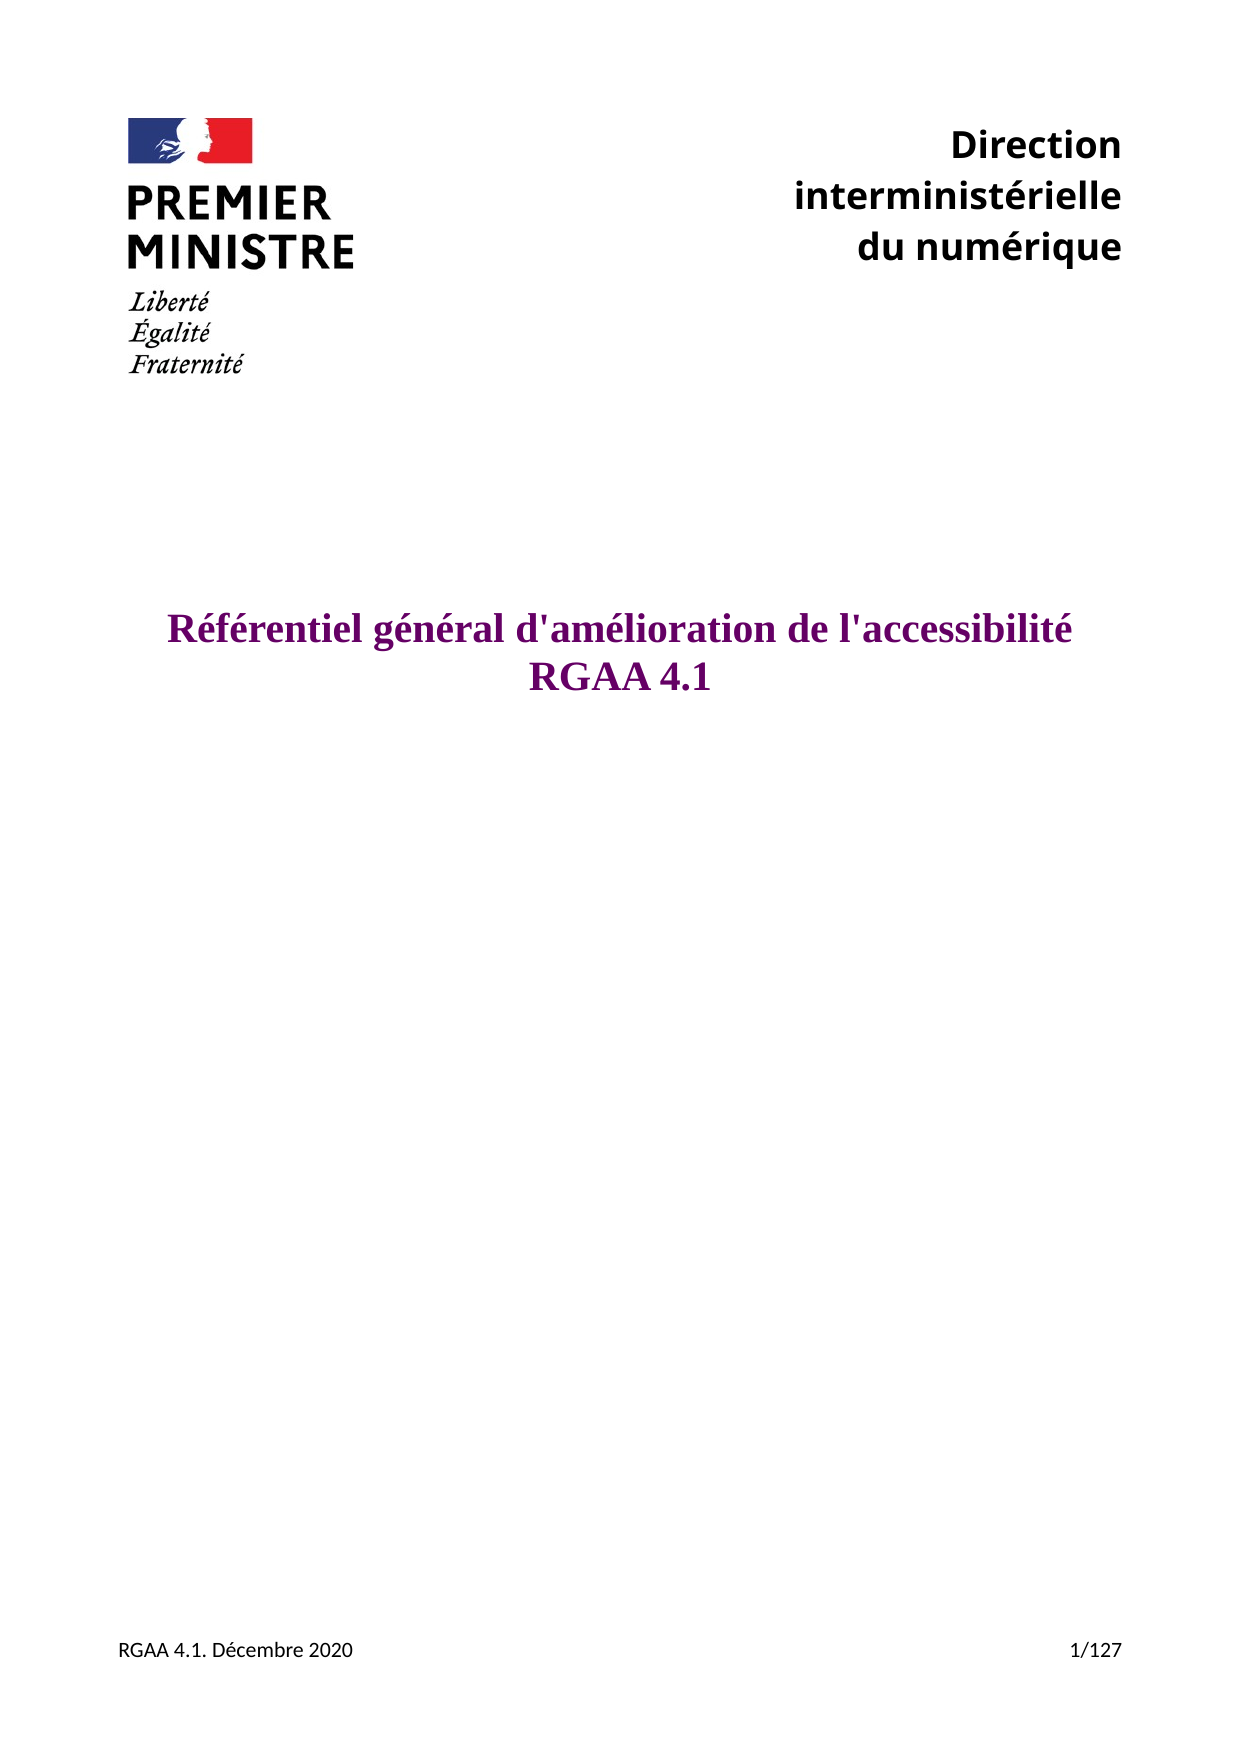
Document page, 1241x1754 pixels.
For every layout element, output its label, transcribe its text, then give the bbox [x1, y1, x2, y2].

text du numérique [354, 220, 1122, 271]
text [118, 169, 128, 220]
subtitle RGAA 4.1 [118, 652, 1122, 699]
text [118, 118, 128, 169]
text Direction [354, 118, 1122, 169]
picture [128, 118, 354, 374]
text interministérielle [354, 169, 1122, 220]
subtitle Référentiel général d'amélioration de l'accessibilité [118, 604, 1122, 652]
text [118, 220, 128, 271]
